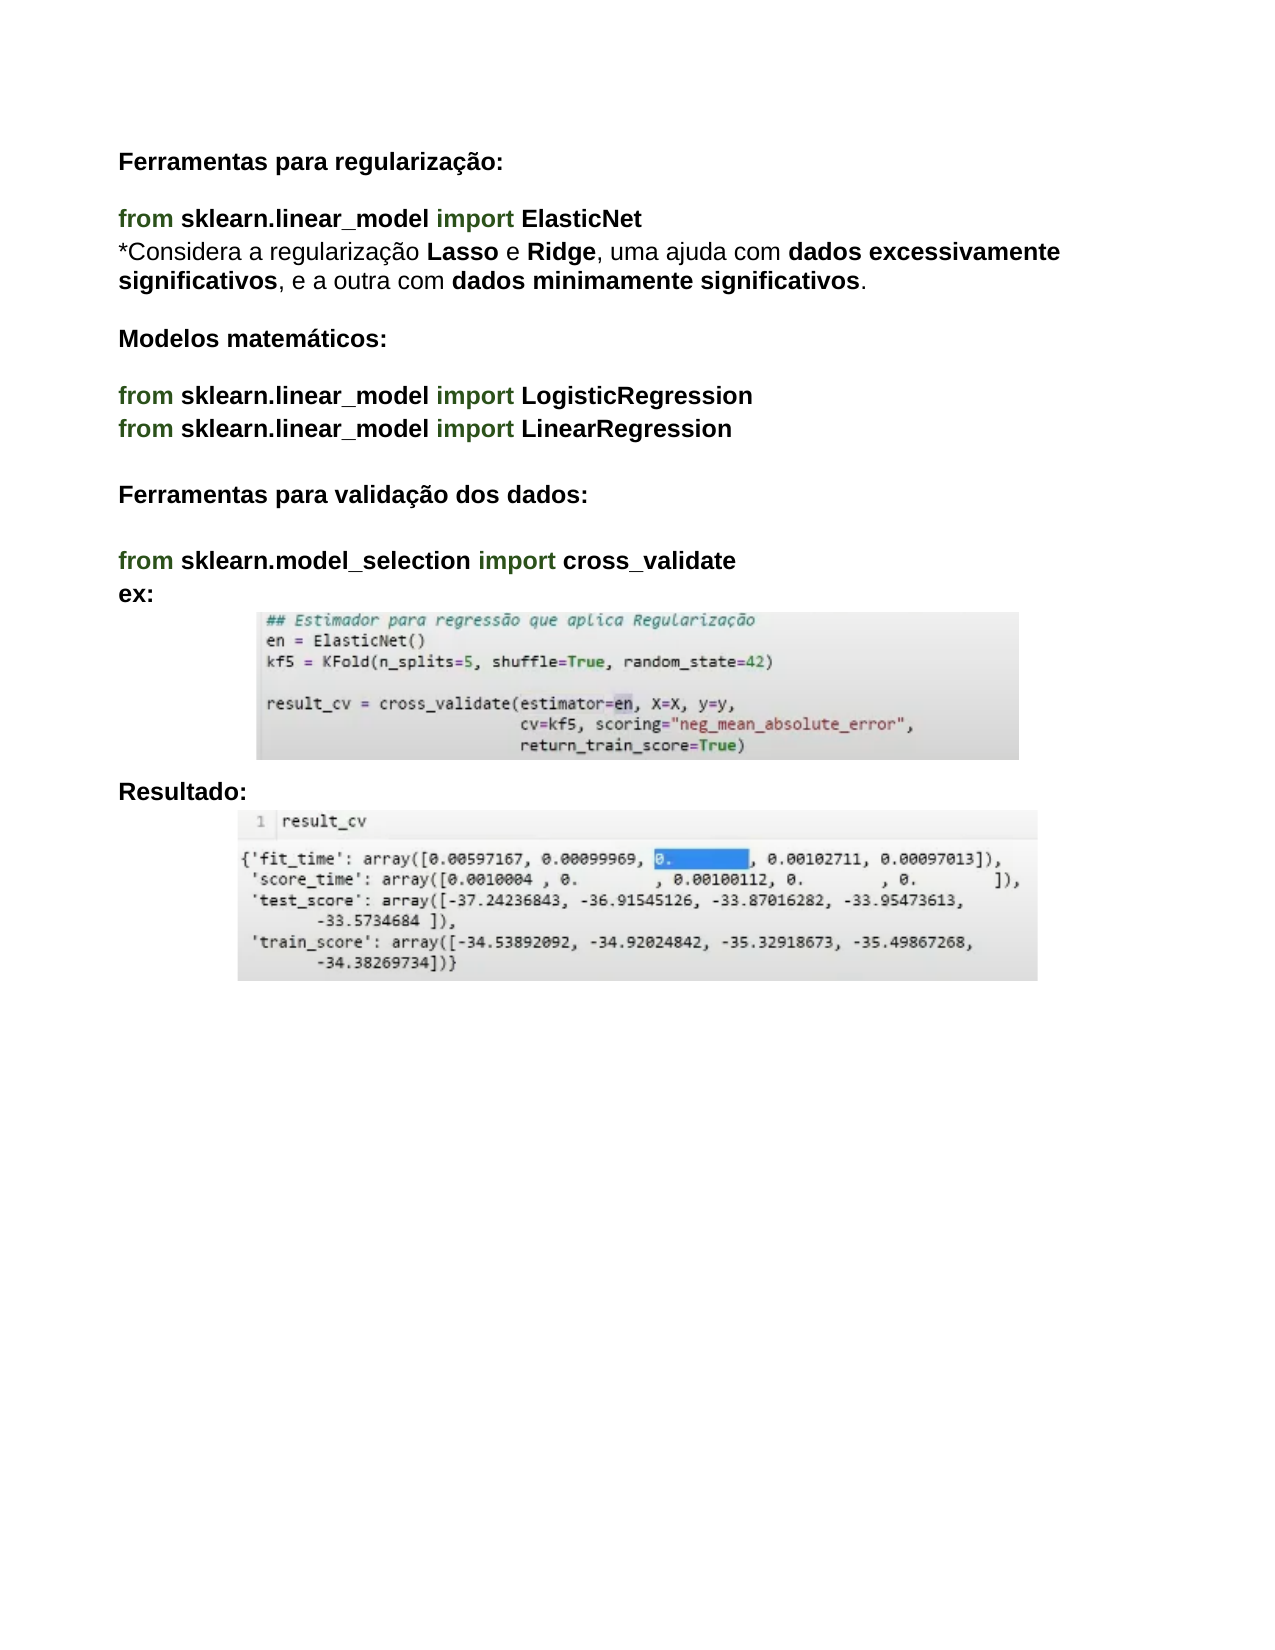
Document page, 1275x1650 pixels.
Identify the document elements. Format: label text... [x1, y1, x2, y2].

text from sklearn.linear_model import LogisticRegression [118, 381, 1157, 410]
text Ferramentas para regularização: [118, 147, 1157, 176]
text from sklearn.model_selection import cross_validate [118, 546, 1157, 575]
text Modelos matemáticos: [118, 324, 1157, 352]
picture [256, 612, 1019, 760]
picture [237, 810, 1038, 981]
text from sklearn.linear_model import LinearRegression [118, 414, 1157, 443]
text ex: [118, 579, 1157, 608]
text from sklearn.linear_model import ElasticNet [118, 204, 1157, 233]
text Ferramentas para validação dos dados: [118, 480, 1157, 509]
text Resultado: [118, 777, 1157, 806]
text *Considera a regularização Lasso e Ridge, uma ajuda com dados excessivamente significativos, e a outra com dados minimamente significativos. [118, 237, 1157, 295]
